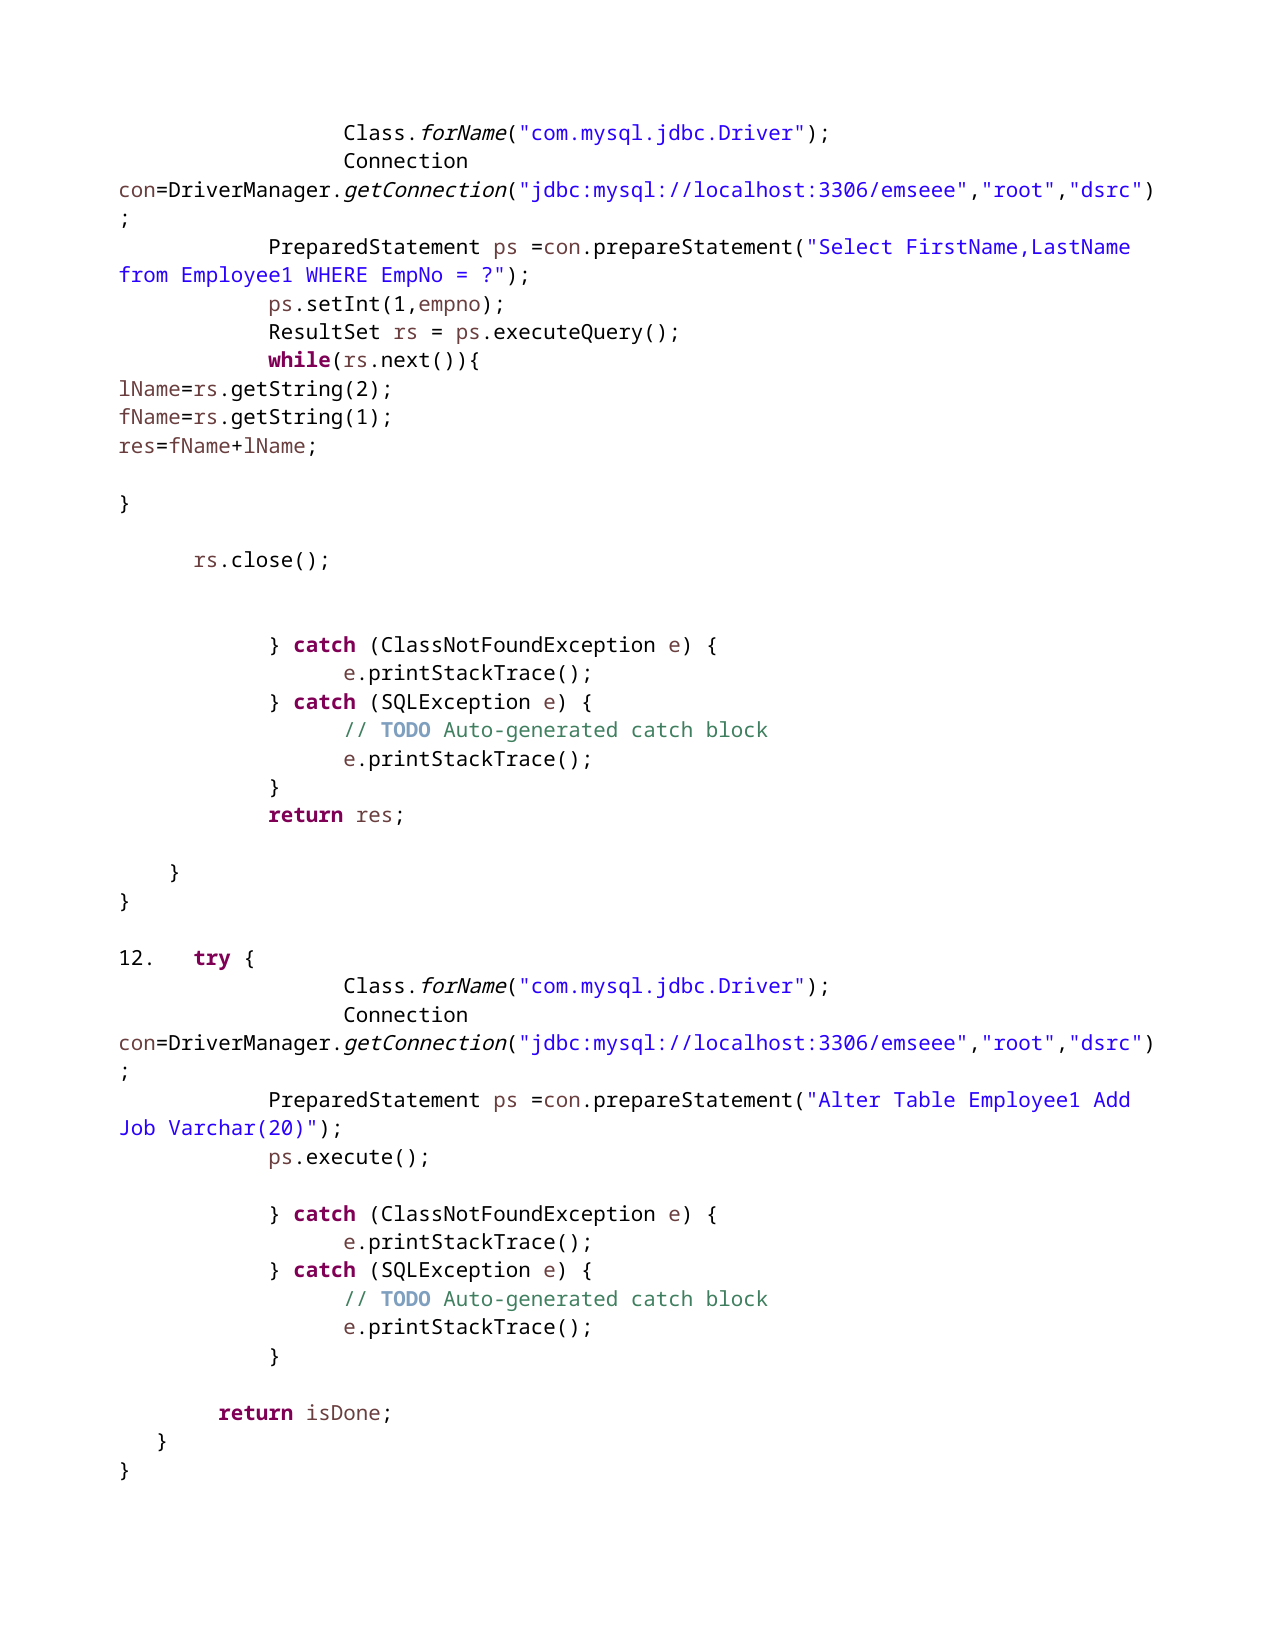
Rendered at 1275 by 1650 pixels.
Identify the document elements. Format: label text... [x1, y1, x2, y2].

text } catch (ClassNotFoundException e) { [118, 630, 1157, 658]
text e.printStackTrace(); [118, 1227, 1157, 1256]
text } [118, 1341, 1157, 1369]
text PreparedStatement ps =con.prepareStatement("Select FirstName,LastName from Employee1 WHERE EmpNo = ?"); [118, 232, 1157, 289]
text } [118, 772, 1157, 801]
text e.printStackTrace(); [118, 658, 1157, 687]
text fName=rs.getString(1); [118, 402, 1157, 431]
text ResultSet rs = ps.executeQuery(); [118, 317, 1157, 346]
text } [118, 1426, 1157, 1455]
text 12. try { [118, 943, 1157, 971]
text while(rs.next()){ [118, 346, 1157, 374]
text // TODO Auto-generated catch block [118, 1284, 1157, 1312]
text return res; [118, 801, 1157, 829]
text lName=rs.getString(2); [118, 374, 1157, 402]
text } [118, 488, 1157, 516]
text ps.setInt(1,empno); [118, 289, 1157, 317]
text Class.forName("com.mysql.jdbc.Driver"); [118, 971, 1157, 1000]
text PreparedStatement ps =con.prepareStatement("Alter Table Employee1 Add Job Varchar(20)"); [118, 1085, 1157, 1142]
text e.printStackTrace(); [118, 1312, 1157, 1341]
text res=fName+lName; [118, 431, 1157, 459]
text return isDone; [118, 1398, 1157, 1426]
text // TODO Auto-generated catch block [118, 715, 1157, 744]
text Connection con=DriverManager.getConnection("jdbc:mysql://localhost:3306/emseee","root","dsrc"); [118, 1000, 1157, 1085]
text } catch (ClassNotFoundException e) { [118, 1199, 1157, 1227]
text rs.close(); [118, 545, 1157, 573]
text } [118, 857, 1157, 886]
text } [118, 1455, 1157, 1483]
text Connection con=DriverManager.getConnection("jdbc:mysql://localhost:3306/emseee","root","dsrc"); [118, 147, 1157, 232]
text Class.forName("com.mysql.jdbc.Driver"); [118, 118, 1157, 147]
text } catch (SQLException e) { [118, 1256, 1157, 1284]
text e.printStackTrace(); [118, 744, 1157, 772]
text ps.execute(); [118, 1142, 1157, 1170]
text } [118, 886, 1157, 914]
text } catch (SQLException e) { [118, 687, 1157, 715]
